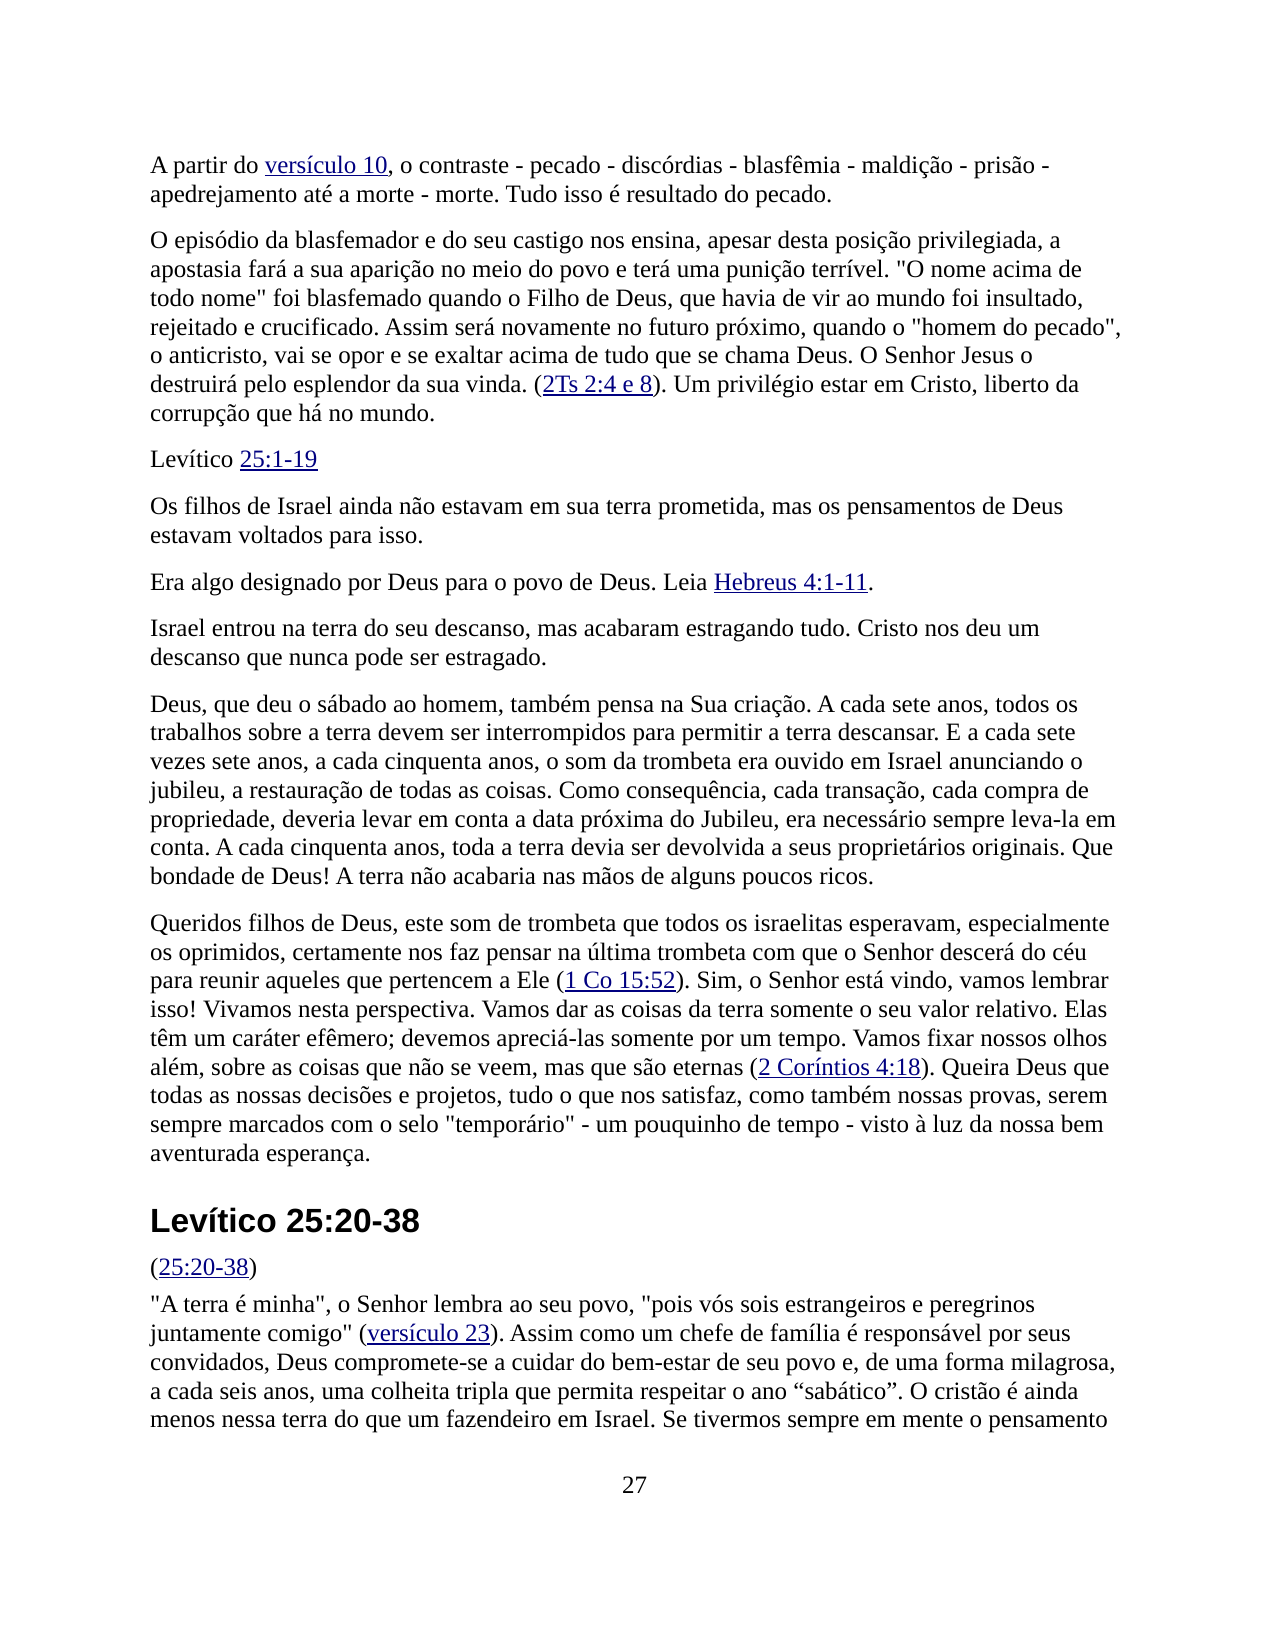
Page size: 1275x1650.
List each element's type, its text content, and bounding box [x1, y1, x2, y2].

subtitle Levítico 25:20-38 [150, 1201, 1125, 1239]
text O episódio da blasfemador e do seu castigo nos ensina, apesar desta posição privilegiada, a apostasia fará a sua aparição no meio do povo e terá uma punição terrível. "O nome acima de todo nome" foi blasfemado quando o Filho de Deus, que havia de vir ao mundo foi insultado, rejeitado e crucificado. Assim será novamente no futuro próximo, quando o "homem do pecado", o anticristo, vai se opor e se exaltar acima de tudo que se chama Deus. O Senhor Jesus o destruirá pelo esplendor da sua vinda. (2Ts 2:4 e 8). Um privilégio estar em Cristo, liberto da corrupção que há no mundo. [150, 225, 1125, 427]
text Levítico 25:1-19 [150, 444, 1125, 473]
text A partir do versículo 10, o contraste - pecado - discórdias - blasfêmia - maldição - prisão - apedrejamento até a morte - morte. Tudo isso é resultado do pecado. [150, 150, 1125, 207]
text Deus, que deu o sábado ao homem, também pensa na Sua criação. A cada sete anos, todos os trabalhos sobre a terra devem ser interrompidos para permitir a terra descansar. E a cada sete vezes sete anos, a cada cinquenta anos, o som da trombeta era ouvido em Israel anunciando o jubileu, a restauração de todas as coisas. Como consequência, cada transação, cada compra de propriedade, deveria levar em conta a data próxima do Jubileu, era necessário sempre leva-la em conta. A cada cinquenta anos, toda a terra devia ser devolvida a seus proprietários originais. Que bondade de Deus! A terra não acabaria nas mãos de alguns poucos ricos. [150, 689, 1125, 890]
text Era algo designado por Deus para o povo de Deus. Leia Hebreus 4:1-11. [150, 567, 1125, 595]
text "A terra é minha", o Senhor lembra ao seu povo, "pois vós sois estrangeiros e peregrinos juntamente comigo" (versículo 23). Assim como um chefe de família é responsável por seus convidados, Deus compromete-se a cuidar do bem-estar de seu povo e, de uma forma milagrosa, a cada seis anos, uma colheita tripla que permita respeitar o ano “sabático”. O cristão é ainda menos nessa terra do que um fazendeiro em Israel. Se tivermos sempre em mente o pensamento [150, 1289, 1125, 1433]
text Os filhos de Israel ainda não estavam em sua terra prometida, mas os pensamentos de Deus estavam voltados para isso. [150, 491, 1125, 549]
text Israel entrou na terra do seu descanso, mas acabaram estragando tudo. Cristo nos deu um descanso que nunca pode ser estragado. [150, 613, 1125, 671]
text (25:20-38) [150, 1252, 1125, 1281]
text Queridos filhos de Deus, este som de trombeta que todos os israelitas esperavam, especialmente os oprimidos, certamente nos faz pensar na última trombeta com que o Senhor descerá do céu para reunir aqueles que pertencem a Ele (1 Co 15:52). Sim, o Senhor está vindo, vamos lembrar isso! Vivamos nesta perspectiva. Vamos dar as coisas da terra somente o seu valor relativo. Elas têm um caráter efêmero; devemos apreciá-las somente por um tempo. Vamos fixar nossos olhos além, sobre as coisas que não se veem, mas que são eternas (2 Coríntios 4:18). Queira Deus que todas as nossas decisões e projetos, tudo o que nos satisfaz, como também nossas provas, serem sempre marcados com o selo "temporário" - um pouquinho de tempo - visto à luz da nossa bem aventurada esperança. [150, 908, 1125, 1167]
